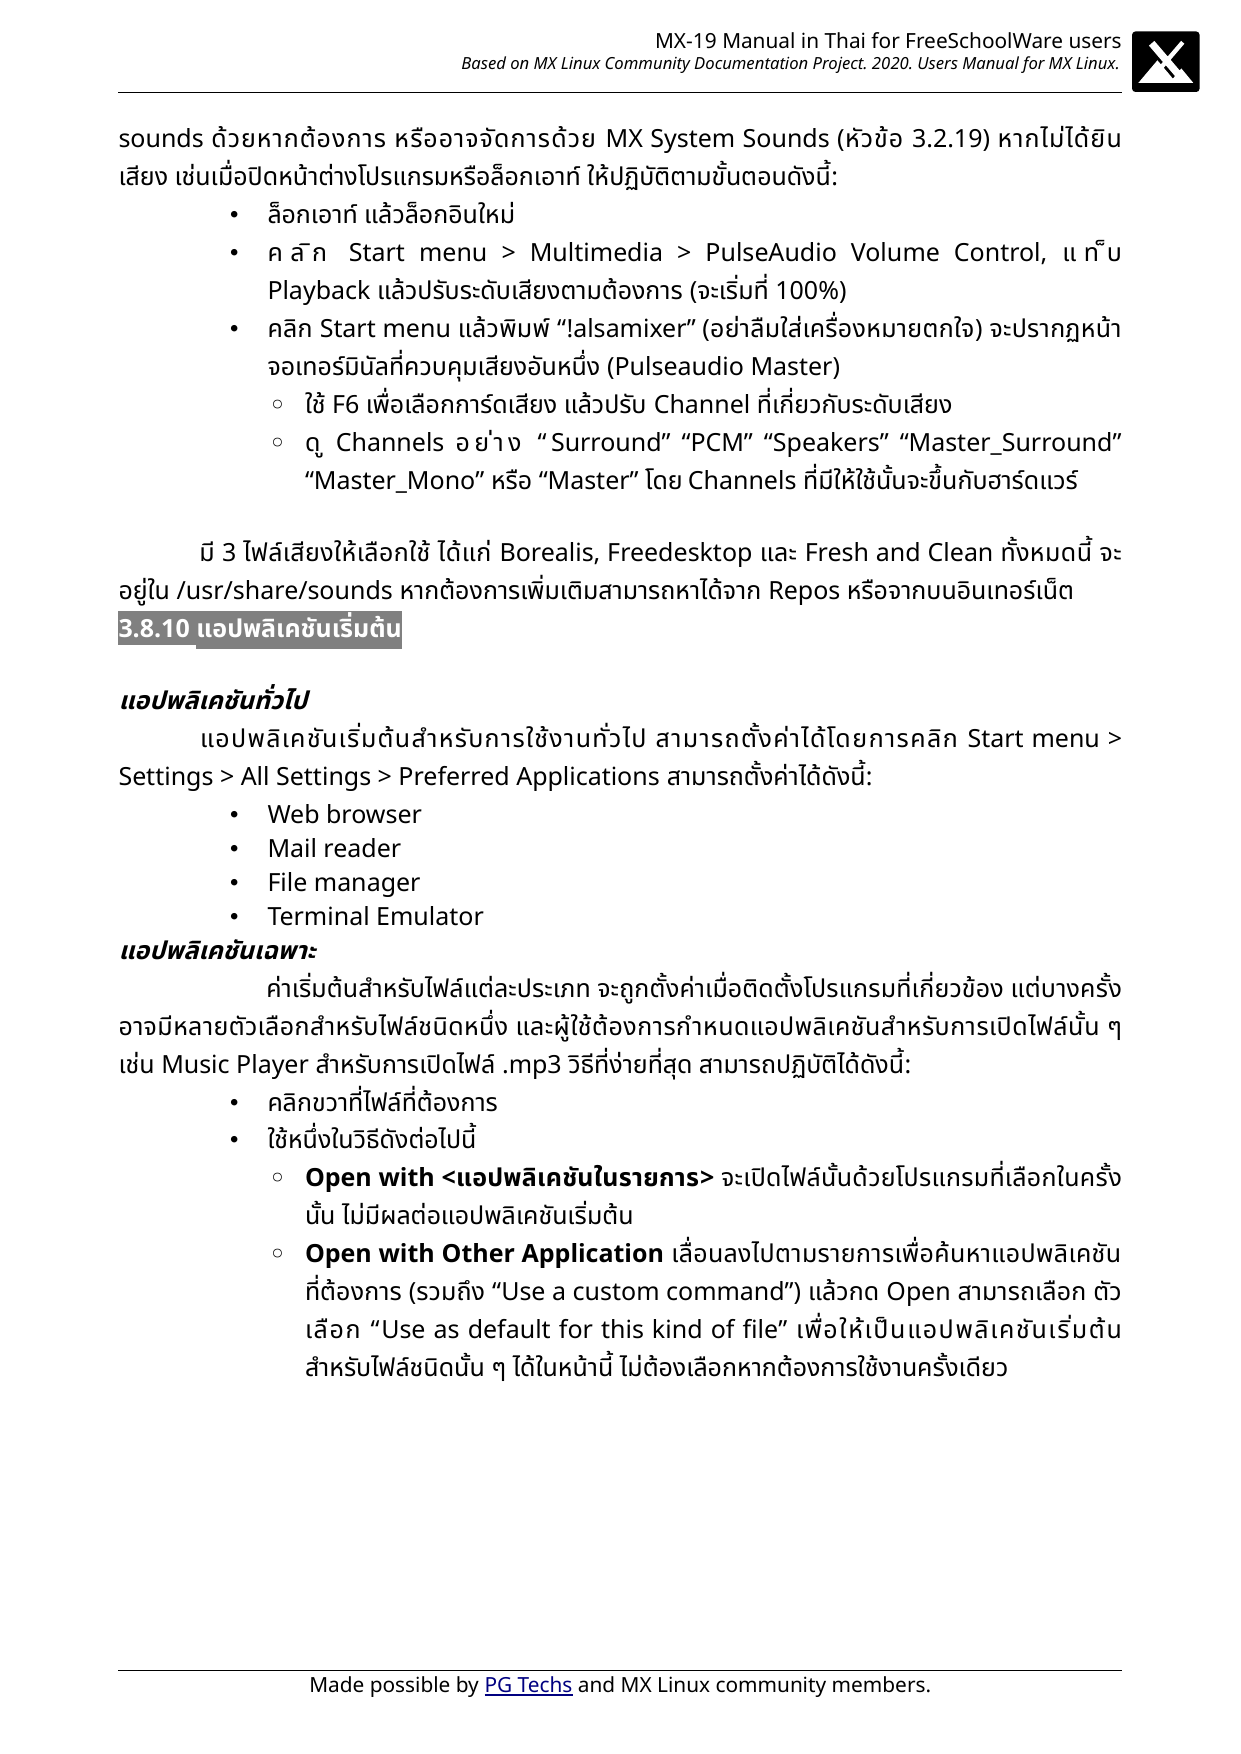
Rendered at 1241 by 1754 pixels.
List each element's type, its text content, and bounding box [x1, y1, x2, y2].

list File manager [230, 865, 1122, 899]
text มี 3 ไฟล์เสียงให้เลือกใช้ ได้แก่ Borealis, Freedesktop และ Fresh and Clean ทั้งหมดนี้ จะอยู่ใน /usr/share/sounds หากต้องการเพิ่มเติมสามารถหาได้จาก Repos หรือจากบนอินเทอร์เน็ต [118, 534, 1122, 611]
list Mail reader [230, 831, 1122, 865]
list ล็อกเอาท์ แล้วล็อกอินใหม่ [230, 197, 1122, 234]
text แอปพลิเคชันเฉพาะ [118, 933, 1122, 971]
text ค่าเริ่มต้นสำหรับไฟล์แต่ละประเภท จะถูกตั้งค่าเมื่อติดตั้งโปรแกรมที่เกี่ยวข้อง แต่บางครั้ง อาจมีหลายตัวเลือกสำหรับไฟล์ชนิดหนึ่ง และผู้ใช้ต้องการกำหนดแอปพลิเคชันสำหรับการเปิดไฟล์นั้น ๆ เช่น Music Player สำหรับการเปิดไฟล์ .mp3 วิธีที่ง่ายที่สุด สามารถปฏิบัติได้ดังนี้: [118, 971, 1122, 1084]
text แอปพลิเคชันเริ่มต้นสำหรับการใช้งานทั่วไป สามารถตั้งค่าได้โดยการคลิก Start menu > Settings > All Settings > Preferred Applications สามารถตั้งค่าได้ดังนี้: [118, 721, 1122, 797]
list Terminal Emulator [230, 899, 1122, 933]
list ดู Channels อย่าง “Surround” “PCM” “Speakers” “Master_Surround” “Master_Mono” หรือ “Master” โดยChannels ที่มีให้ใช้นั้นจะขึ้นกับฮาร์ดแวร์ [267, 424, 1122, 501]
list Open with Other Application เลื่อนลงไปตามรายการเพื่อค้นหาแอปพลิเคชันที่ต้องการ (รวมถึง “Use a custom command”) แล้วกด Open สามารถเลือก ตัวเลือก “Use as default for this kind of file” เพื่อให้เป็นแอปพลิเคชันเริ่มต้นสำหรับไฟล์ชนิดนั้น ๆ ได้ในหน้านี้ ไม่ต้องเลือกหากต้องการใช้งานครั้งเดียว [267, 1236, 1122, 1388]
text sounds ด้วยหากต้องการ หรืออาจจัดการด้วย MX System Sounds (หัวข้อ 3.2.19) หากไม่ได้ยินเสียง เช่นเมื่อปิดหน้าต่างโปรแกรมหรือล็อกเอาท์ ให้ปฏิบัติตามขั้นตอนดังนี้: [118, 121, 1122, 197]
list Web browser [230, 797, 1122, 831]
text แอปพลิเคชันทั่วไป [118, 683, 1122, 721]
list Open with <แอปพลิเคชันในรายการ> จะเปิดไฟล์นั้นด้วยโปรแกรมที่เลือกในครั้งนั้น ไม่มีผลต่อแอปพลิเคชันเริ่มต้น [267, 1160, 1122, 1236]
list คลิกขวาที่ไฟล์ที่ต้องการ [230, 1084, 1122, 1122]
list คลิก Start menu แล้วพิมพ์ “!alsamixer” (อย่าลืมใส่เครื่องหมายตกใจ) จะปรากฏหน้าจอเทอร์มินัลที่ควบคุมเสียงอันหนึ่ง (Pulseaudio Master) [230, 310, 1122, 386]
list คลิก Start menu > Multimedia > PulseAudio Volume Control, แท็บ Playback แล้วปรับระดับเสียงตามต้องการ (จะเริ่มที่ 100%) [230, 234, 1122, 310]
list ใช้หนึ่งในวิธีดังต่อไปนี้ [230, 1122, 1122, 1160]
list ใช้ F6 เพื่อเลือกการ์ดเสียง แล้วปรับ Channel ที่เกี่ยวกับระดับเสียง [267, 386, 1122, 424]
text 3.8.10 แอปพลิเคชันเริ่มต้น [118, 611, 1122, 649]
